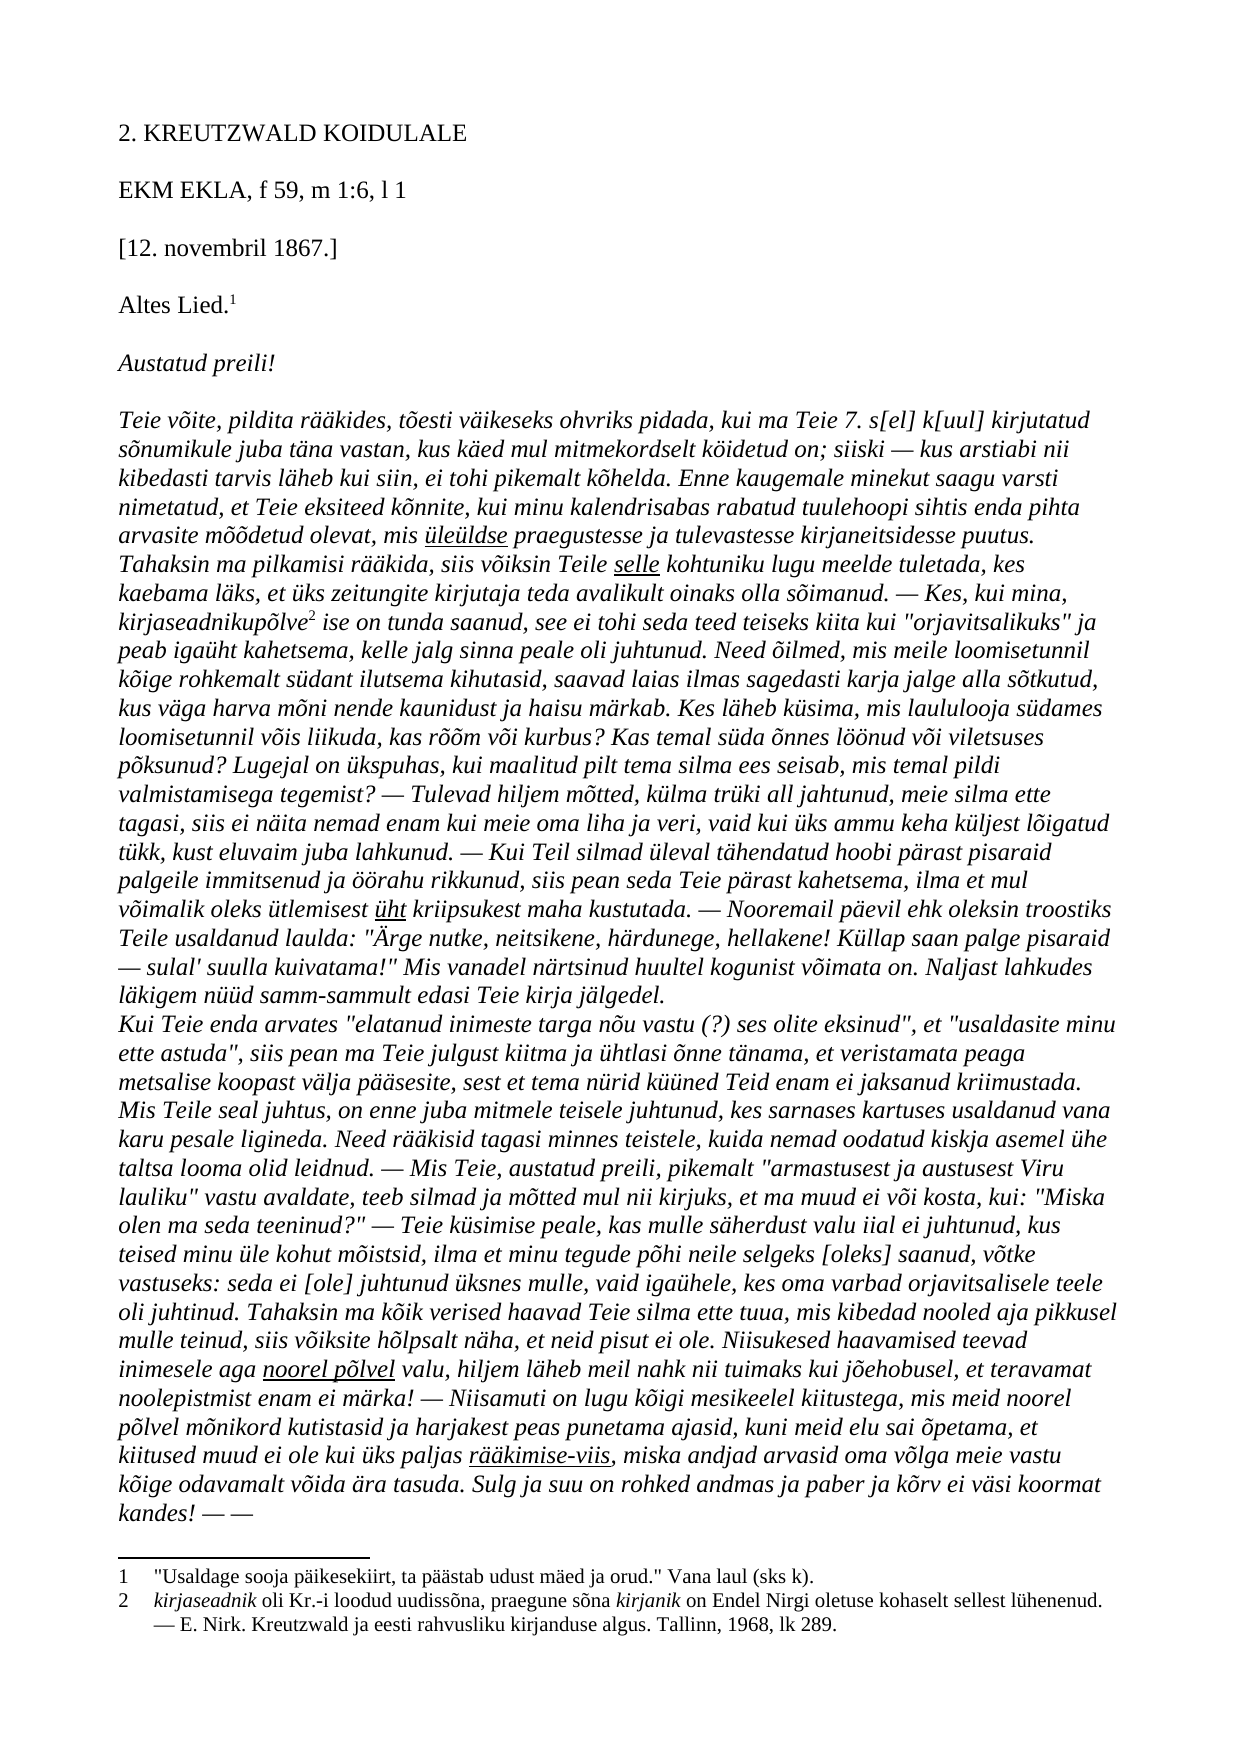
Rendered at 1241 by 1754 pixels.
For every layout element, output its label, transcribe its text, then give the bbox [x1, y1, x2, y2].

text kirjaseadnik oli Kr.-i loodud uudissõna, praegune sõna kirjanik on Endel Nirgi oletuse kohaselt sellest lühenenud. — E. Nirk. Kreutzwald ja eesti rahvusliku kirjanduse algus. Tallinn, 1968, lk 289. [118, 1588, 1122, 1636]
text Altes Lied. [118, 291, 1122, 319]
text [12. novembril 1867.] [118, 233, 1122, 262]
text Kui Teie enda arvates "elatanud inimeste targa nõu vastu (?) ses olite eksinud", et "usaldasite minu ette astuda", siis pean ma Teie julgust kiitma ja ühtlasi õnne tänama, et veristamata peaga metsalise koopast välja pääsesite, sest et tema nürid küüned Teid enam ei jaksanud kriimustada. Mis Teile seal juhtus, on enne juba mitmele teisele juhtunud, kes sarnases kartuses usaldanud vana karu pesale ligineda. Need rääkisid tagasi minnes teistele, kuida nemad oodatud kiskja asemel ühe taltsa looma olid leidnud. — Mis Teie, austatud preili, pikemalt "armastusest ja austusest Viru lauliku" vastu avaldate, teeb silmad ja mõtted mul nii kirjuks, et ma muud ei või kosta, kui: "Miska olen ma seda teeninud?" — Teie küsimise peale, kas mulle säherdust valu iial ei juhtunud, kus teised minu üle kohut mõistsid, ilma et minu tegude põhi neile selgeks [oleks] saanud, võtke vastuseks: seda ei [ole] juhtunud üksnes mulle, vaid igaühele, kes oma varbad orjavitsalisele teele oli juhtinud. Tahaksin ma kõik verised haavad Teie silma ette tuua, mis kibedad nooled aja pikkusel mulle teinud, siis võiksite hõlpsalt näha, et neid pisut ei ole. Niisukesed haavamised teevad inimesele aga noorel põlvel valu, hiljem läheb meil nahk nii tuimaks kui jõehobusel, et teravamat noolepistmist enam ei märka! — Niisamuti on lugu kõigi mesikeelel kiitustega, mis meid noorel põlvel mõnikord kutistasid ja harjakest peas punetama ajasid, kuni meid elu sai õpetama, et kiitused muud ei ole kui üks paljas rääkimise-viis, miska andjad arvasid oma võlga meie vastu kõige odavamalt võida ära tasuda. Sulg ja suu on rohked andmas ja paber ja kõrv ei väsi koormat kandes! — — [118, 1009, 1122, 1527]
text EKM EKLA, f 59, m 1:6, l 1 [118, 176, 1122, 204]
text Teie võite, pildita rääkides, tõesti väikeseks ohvriks pidada, kui ma Teie 7. s[el] k[uul] kirjutatud sõnumikule juba täna vastan, kus käed mul mitmekordselt köidetud on; siiski — kus arstiabi nii kibedasti tarvis läheb kui siin, ei tohi pikemalt kõhelda. Enne kaugemale minekut saagu varsti nimetatud, et Teie eksiteed kõnnite, kui minu kalendrisabas rabatud tuulehoopi sihtis enda pihta arvasite mõõdetud olevat, mis üleüldse praegustesse ja tulevastesse kirjaneitsidesse puutus. Tahaksin ma pilkamisi rääkida, siis võiksin Teile selle kohtuniku lugu meelde tuletada, kes kaebama läks, et üks zeitungite kirjutaja teda avalikult oinaks olla sõimanud. — Kes, kui mina, kirjaseadnikupõlve ise on tunda saanud, see ei tohi seda teed teiseks kiita kui "orjavitsalikuks" ja peab igaüht kahetsema, kelle jalg sinna peale oli juhtunud. Need õilmed, mis meile loomisetunnil kõige rohkemalt südant ilutsema kihutasid, saavad laias ilmas sagedasti karja jalge alla sõtkutud, kus väga harva mõni nende kaunidust ja haisu märkab. Kes läheb küsima, mis laululooja südames loomisetunnil võis liikuda, kas rõõm või kurbus? Kas temal süda õnnes löönud või viletsuses põksunud? Lugejal on ükspuhas, kui maalitud pilt tema silma ees seisab, mis temal pildi valmistamisega tegemist? — Tulevad hiljem mõtted, külma trüki all jahtunud, meie silma ette tagasi, siis ei näita nemad enam kui meie oma liha ja veri, vaid kui üks ammu keha küljest lõigatud tükk, kust eluvaim juba lahkunud. — Kui Teil silmad üleval tähendatud hoobi pärast pisaraid palgeile immitsenud ja öörahu rikkunud, siis pean seda Teie pärast kahetsema, ilma et mul võimalik oleks ütlemisest üht kriipsukest maha kustutada. — Nooremail päevil ehk oleksin troostiks Teile usaldanud laulda: "Ärge nutke, neitsikene, härdunege, hellakene! Küllap saan palge pisaraid — sulal' suulla kuivatama!" Mis vanadel närtsinud huultel kogunist võimata on. Naljast lahkudes läkigem nüüd samm-sammult edasi Teie kirja jälgedel. [118, 406, 1122, 1009]
text Austatud preili! [118, 348, 1122, 377]
subtitle 2. KREUTZWALD KOIDULALE [118, 118, 1122, 147]
text "Usaldage sooja päikesekiirt, ta päästab udust mäed ja orud." Vana laul (sks k). [118, 1564, 1122, 1588]
